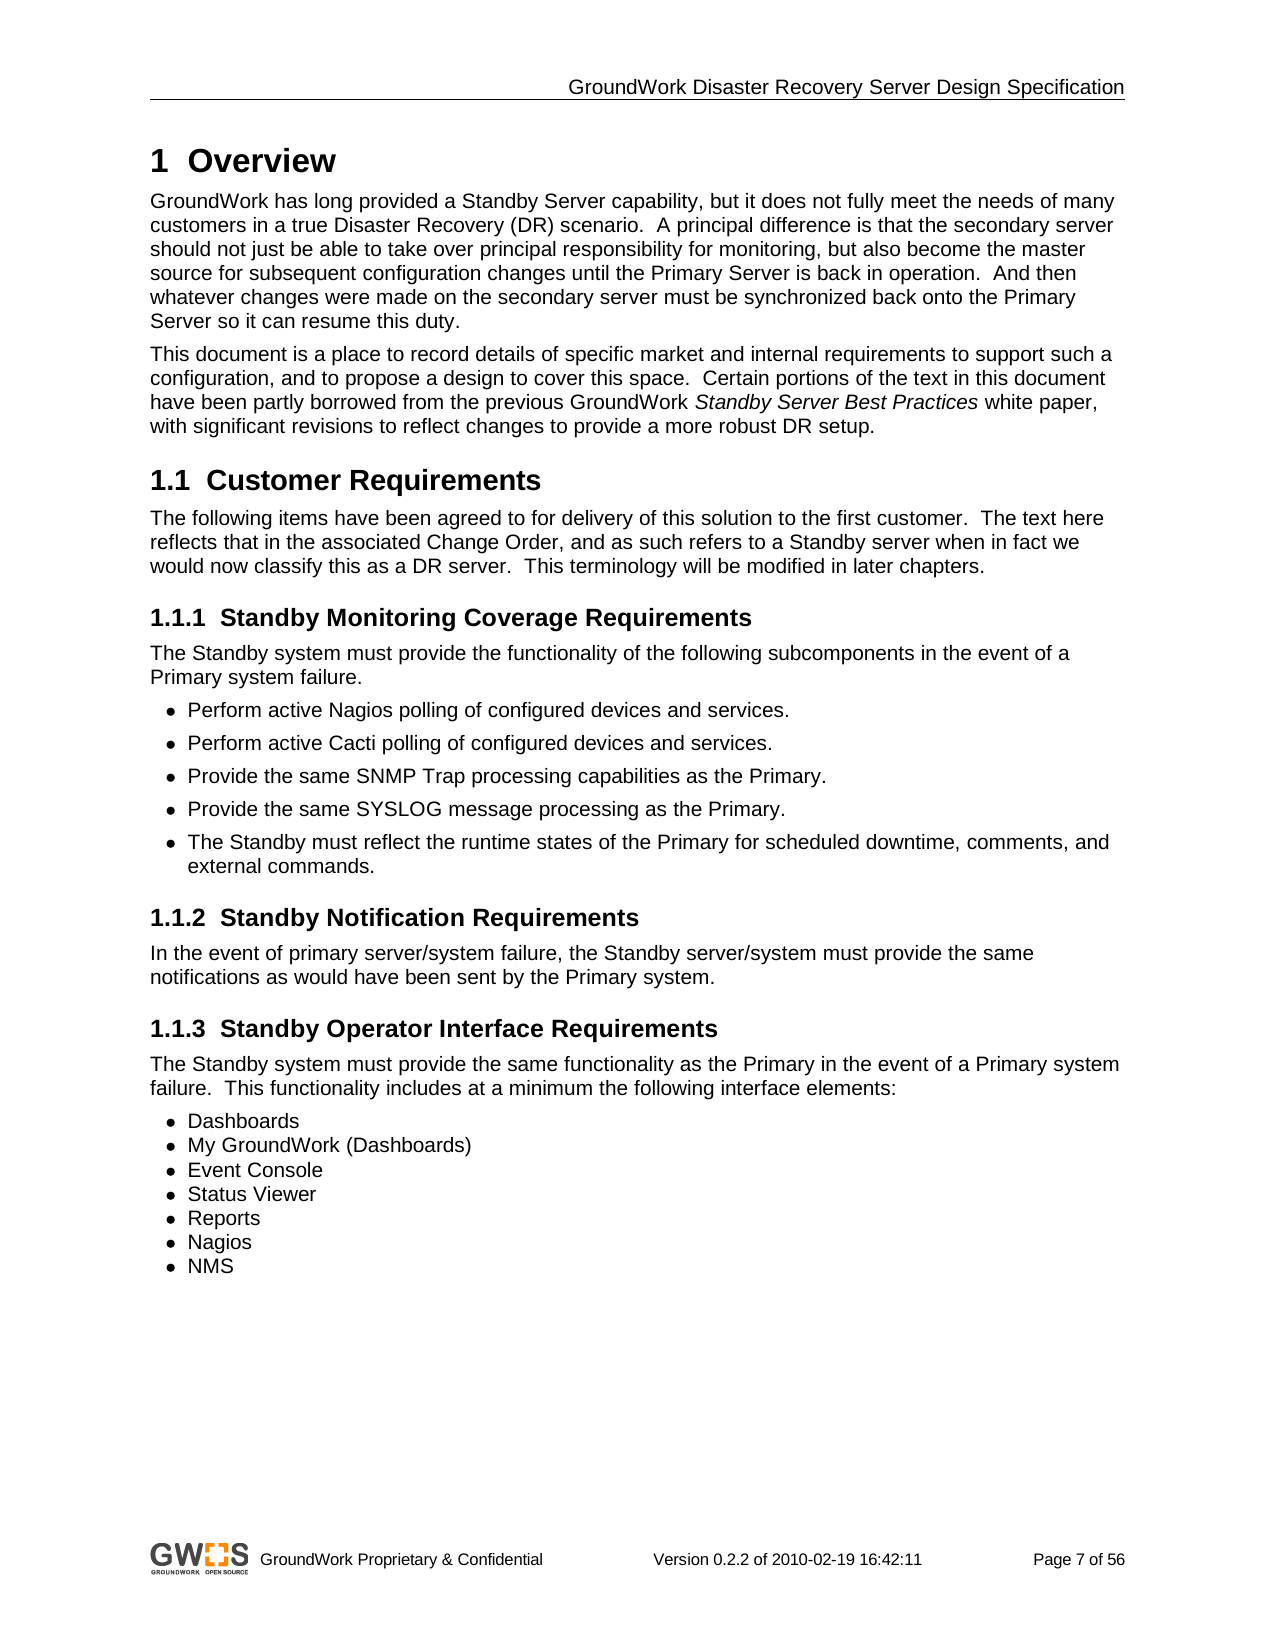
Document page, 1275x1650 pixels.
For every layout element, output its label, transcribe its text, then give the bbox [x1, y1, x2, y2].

subtitle Customer Requirements [150, 463, 1125, 497]
list Reports [165, 1206, 1125, 1230]
text In the event of primary server/system failure, the Standby server/system must provide the same notifications as would have been sent by the Primary system. [150, 941, 1125, 989]
list My GroundWork (Dashboards) [165, 1133, 1125, 1157]
list Perform active Cacti polling of configured devices and services. [165, 731, 1125, 755]
list Status Viewer [165, 1182, 1125, 1206]
picture [150, 1543, 248, 1575]
subtitle Standby Monitoring Coverage Requirements [150, 603, 1125, 632]
list NMS [165, 1254, 1125, 1278]
text The following items have been agreed to for delivery of this solution to the first customer. The text here reflects that in the associated Change Order, and as such refers to a Standby server when in fact we would now classify this as a DR server. This terminology will be modified in later chapters. [150, 506, 1125, 578]
list Nagios [165, 1230, 1125, 1254]
list Event Console [165, 1157, 1125, 1182]
list The Standby must reflect the runtime states of the Primary for scheduled downtime, comments, and external commands. [165, 830, 1125, 878]
text This document is a place to record details of specific market and internal requirements to support such a configuration, and to propose a design to cover this space. Certain portions of the text in this document have been partly borrowed from the previous GroundWork Standby Server Best Practices white paper, with significant revisions to reflect changes to provide a more robust DR setup. [150, 342, 1125, 438]
text GroundWork has long provided a Standby Server capability, but it does not fully meet the needs of many customers in a true Disaster Recovery (DR) scenario. A principal difference is that the secondary server should not just be able to take over principal responsibility for monitoring, but also become the master source for subsequent configuration changes until the Primary Server is back in operation. And then whatever changes were made on the secondary server must be synchronized back onto the Primary Server so it can resume this duty. [150, 188, 1125, 333]
list Provide the same SNMP Trap processing capabilities as the Primary. [165, 764, 1125, 788]
subtitle Standby Notification Requirements [150, 903, 1125, 932]
list Dashboards [165, 1109, 1125, 1133]
subtitle Standby Operator Interface Requirements [150, 1014, 1125, 1043]
text The Standby system must provide the functionality of the following subcomponents in the event of a Primary system failure. [150, 641, 1125, 689]
list Provide the same SYSLOG message processing as the Primary. [165, 797, 1125, 821]
text The Standby system must provide the same functionality as the Primary in the event of a Primary system failure. This functionality includes at a minimum the following interface elements: [150, 1052, 1125, 1100]
list Perform active Nagios polling of configured devices and services. [165, 698, 1125, 722]
subtitle Overview [150, 141, 1125, 179]
